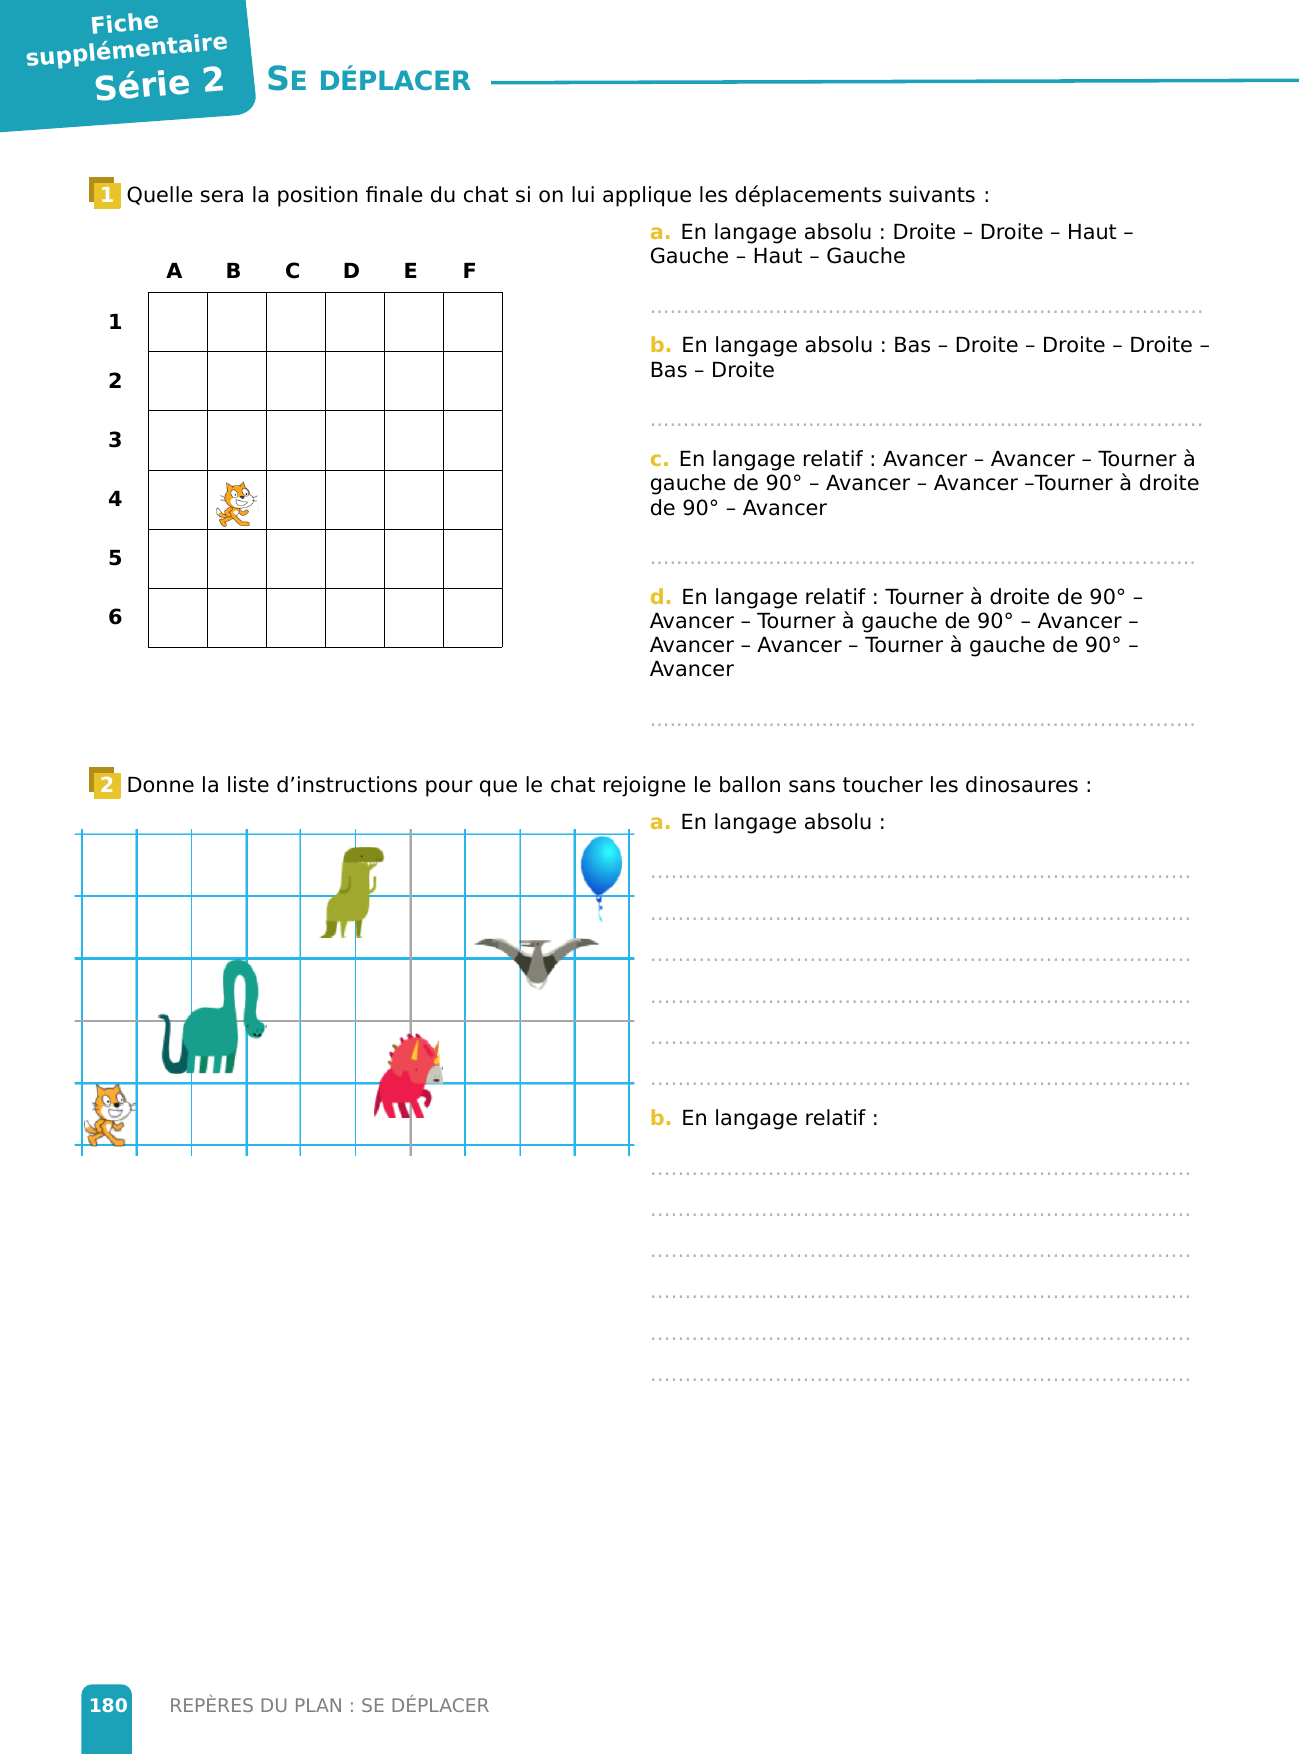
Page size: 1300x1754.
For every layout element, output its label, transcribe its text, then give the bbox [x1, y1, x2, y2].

table_cell [149, 471, 207, 528]
table_cell [208, 471, 266, 529]
text ..............................................................……………...… [649, 394, 1211, 435]
table_cell [326, 471, 384, 528]
text .................................................................…………….. [649, 532, 1211, 573]
table_cell [385, 293, 443, 351]
table_cell [385, 352, 443, 410]
table_cell [444, 471, 502, 528]
list En langage relatif : Tourner à droite de 90° – Avancer – Tourner à gauche de 90° – Avancer – Avancer – Avancer – Tourner à gauche de 90° – Avancer [649, 585, 1211, 682]
table_cell [267, 471, 325, 528]
table_header F [443, 250, 502, 292]
table_cell [149, 293, 207, 351]
text .................................................................…………….. [649, 693, 1211, 735]
table_cell 4 [89, 470, 148, 528]
table_cell [326, 589, 384, 647]
text ................................................................………………. [649, 280, 1211, 322]
table_header B [207, 250, 266, 292]
table_cell [208, 293, 266, 351]
list En langage relatif : Avancer – Avancer – Tourner à gauche de 90° – Avancer – Avancer –Tourner à droite de 90° – Avancer [649, 447, 1211, 520]
list En langage absolu : Bas – Droite – Droite – Droite – Bas – Droite [649, 333, 1211, 382]
table_cell [149, 589, 207, 647]
table_cell [444, 589, 502, 647]
table_cell [267, 589, 325, 647]
text ……………………………………………………………………………………………………………………………………………………………………………………………………………………………………………………………………………………………………………………………………………………………………………………………………………………………… [649, 846, 1211, 1094]
subtitle Quelle sera la position finale du chat si on lui applique les déplacements suivants : [114, 177, 1211, 208]
table_cell [208, 352, 266, 410]
table_cell [149, 411, 207, 469]
subtitle Donne la liste d’instructions pour que le chat rejoigne le ballon sans toucher les dinosaures : [114, 767, 1211, 798]
table_cell [208, 589, 266, 647]
table_header E [384, 250, 443, 292]
table_cell [326, 530, 384, 588]
table_header C [266, 250, 325, 292]
table_cell [208, 411, 266, 469]
list En langage absolu : [649, 810, 1211, 834]
table_cell 6 [89, 588, 148, 647]
table_cell 3 [89, 410, 148, 469]
table_cell [208, 530, 266, 588]
table_cell [326, 293, 384, 351]
table_cell [326, 352, 384, 410]
table_cell 1 [89, 292, 148, 351]
table_cell [326, 411, 384, 469]
table_cell 5 [89, 529, 148, 588]
table_header D [325, 250, 384, 292]
picture [74, 826, 635, 1157]
table_cell [444, 293, 502, 351]
table_cell [267, 530, 325, 588]
table_cell [385, 589, 443, 647]
table_cell [444, 530, 502, 588]
table_cell [444, 411, 502, 469]
table_cell 2 [89, 351, 148, 410]
table_header A [148, 250, 207, 292]
table_cell [385, 411, 443, 469]
table_cell [267, 293, 325, 351]
picture [213, 481, 259, 529]
list En langage relatif : [649, 1106, 1211, 1130]
table_header [89, 250, 148, 292]
table_cell [385, 530, 443, 588]
table_cell [149, 530, 207, 588]
table_cell [149, 352, 207, 410]
table_cell [385, 471, 443, 528]
table_cell [267, 352, 325, 410]
text ……………………………………………………………………………………………………………………………………………………………………………………………………………………………………………………………………………………………………………………………………………………………………………………………………………………………… [649, 1142, 1211, 1390]
list En langage absolu : Droite – Droite – Haut – Gauche – Haut – Gauche [649, 220, 1211, 269]
table_cell [444, 352, 502, 410]
table_cell [267, 411, 325, 469]
